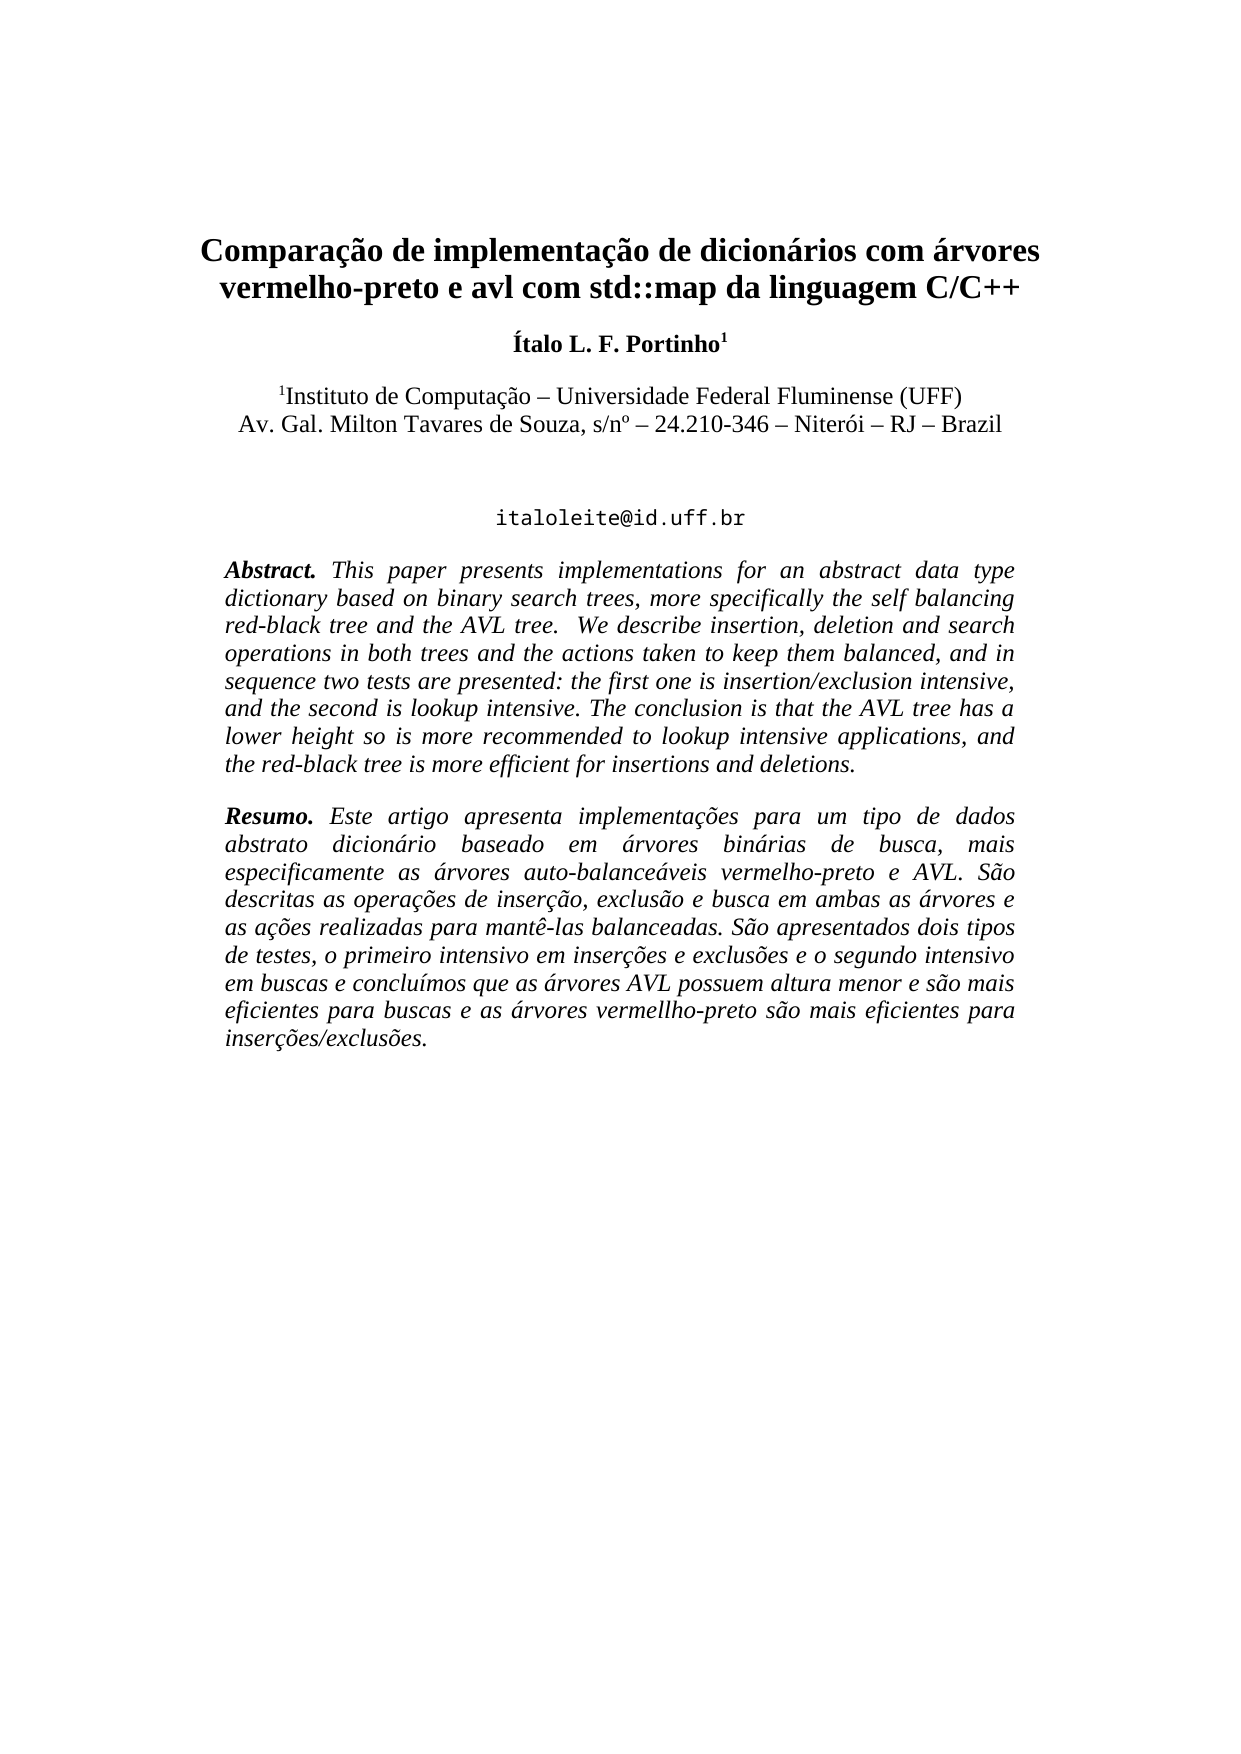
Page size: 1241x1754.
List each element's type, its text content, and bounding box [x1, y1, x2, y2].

text Abstract. This paper presents implementations for an abstract data type dictionary based on binary search trees, more specifically the self balancing red-black tree and the AVL tree. We describe insertion, deletion and search operations in both trees and the actions taken to keep them balanced, and in sequence two tests are presented: the first one is insertion/exclusion intensive, and the second is lookup intensive. The conclusion is that the AVL tree has a lower height so is more recommended to lookup intensive applications, and the red-black tree is more efficient for insertions and deletions. [224, 556, 1016, 778]
text Av. Gal. Milton Tavares de Souza, s/nº – 24.210-346 – Niterói – RJ – Brazil [177, 410, 1063, 438]
title Comparação de implementação de dicionários com árvores vermelho-preto e avl com std::map da linguagem C/C++ [177, 231, 1063, 305]
text 1Instituto de Computação – Universidade Federal Fluminense (UFF) [177, 382, 1063, 410]
text Resumo. Este artigo apresenta implementações para um tipo de dados abstrato dicionário baseado em árvores binárias de busca, mais especificamente as árvores auto-balanceáveis vermelho-preto e AVL. São descritas as operações de inserção, exclusão e busca em ambas as árvores e as ações realizadas para mantê-las balanceadas. São apresentados dois tipos de testes, o primeiro intensivo em inserções e exclusões e o segundo intensivo em buscas e concluímos que as árvores AVL possuem altura menor e são mais eficientes para buscas e as árvores vermellho-preto são mais eficientes para inserções/exclusões. [224, 802, 1016, 1052]
text italoleite@id.uff.br [177, 503, 1063, 531]
text Ítalo L. F. Portinho1 [177, 330, 1063, 358]
